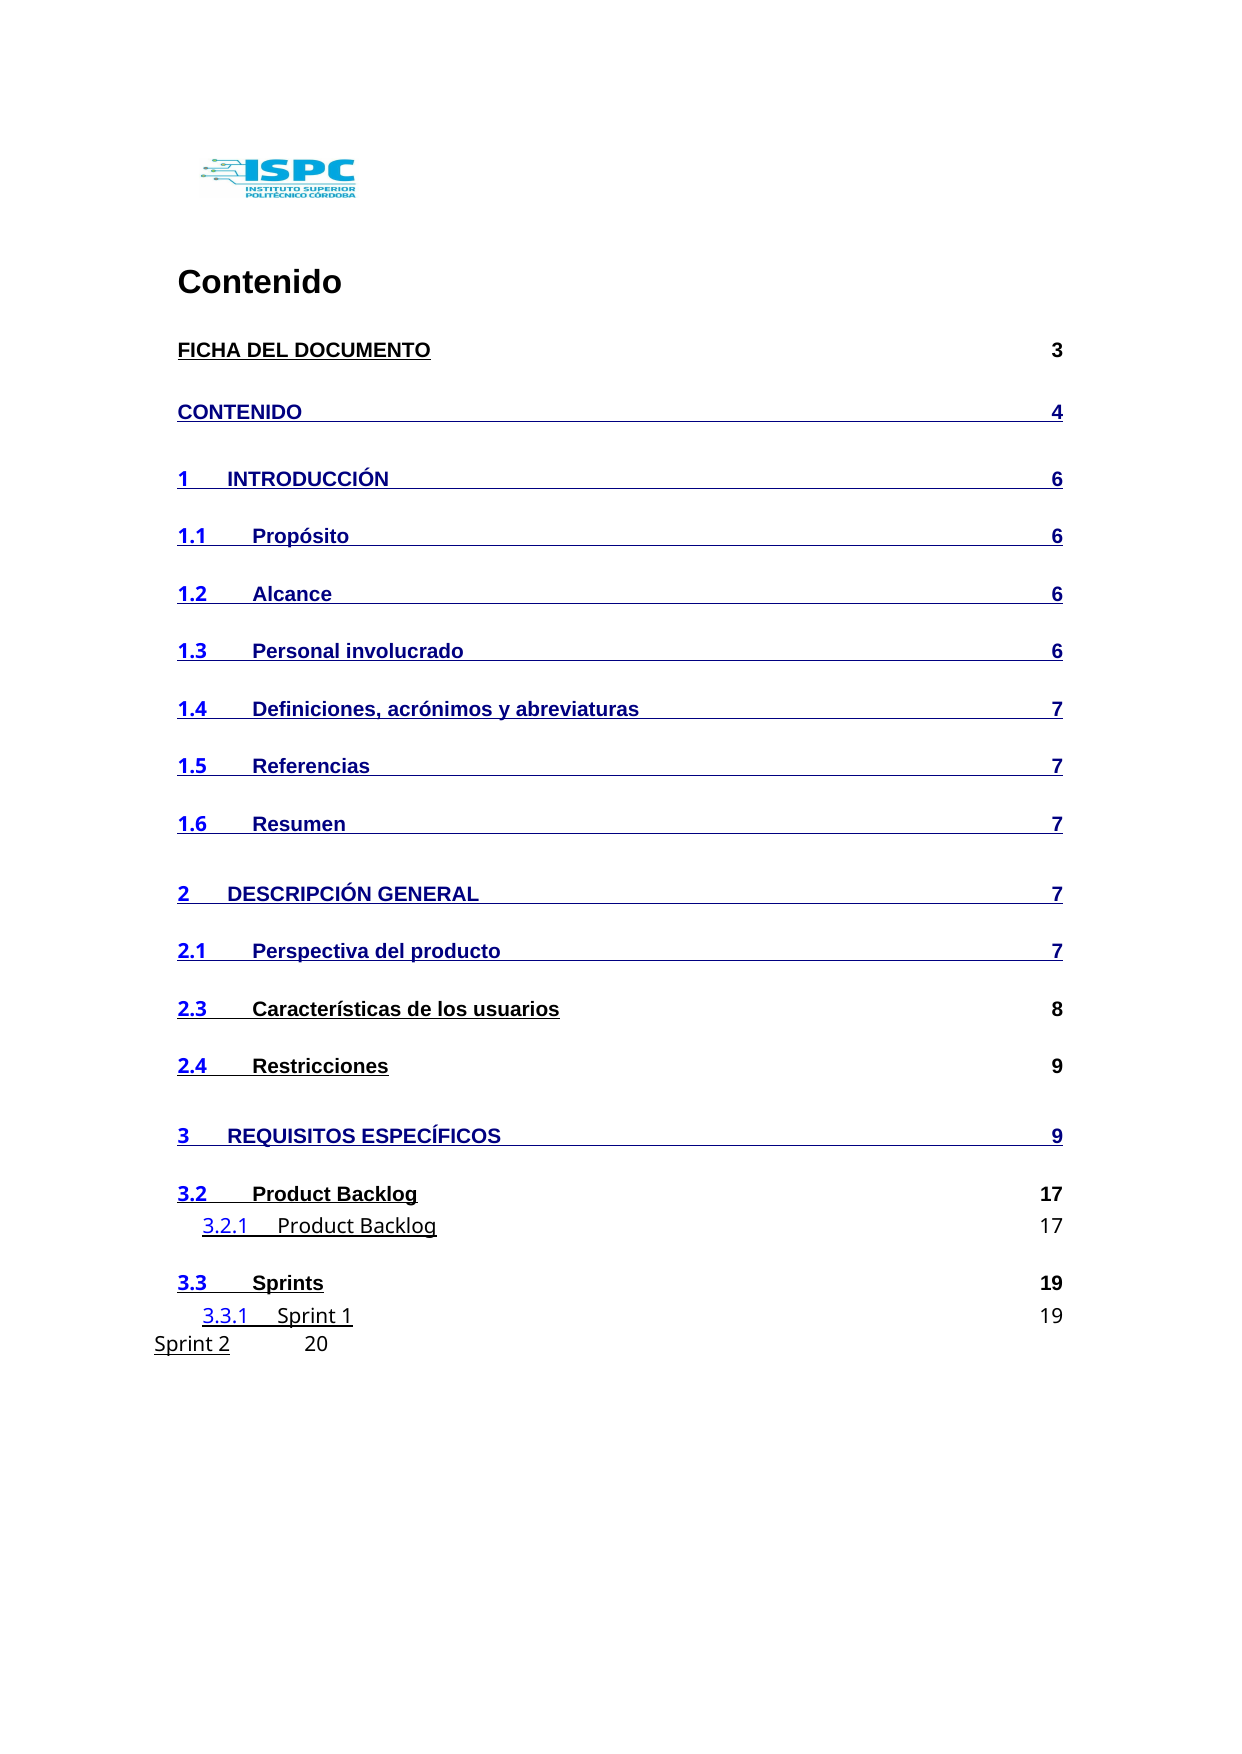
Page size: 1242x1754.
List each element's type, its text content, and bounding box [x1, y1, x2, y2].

list REQUISITOS ESPECÍFICOS 9 [177, 1121, 1094, 1150]
list Resumen 7 [177, 809, 1094, 837]
list DESCRIPCIÓN GENERAL 7 [177, 879, 1094, 907]
list Características de los usuarios 8 [177, 994, 1094, 1022]
text Sprint 2 20 [154, 1329, 1094, 1358]
text CONTENIDO 4 [177, 400, 1094, 424]
list Product Backlog 17 [177, 1179, 1094, 1207]
subtitle Contenido [177, 262, 1094, 301]
list Product Backlog 17 [202, 1211, 1094, 1239]
list Alcance 6 [177, 579, 1094, 608]
picture [198, 158, 360, 198]
list INTRODUCCIÓN 6 [177, 464, 1094, 493]
list Definiciones, acrónimos y abreviaturas 7 [177, 694, 1094, 722]
list Restricciones 9 [177, 1051, 1094, 1080]
list Propósito 6 [177, 522, 1094, 550]
list Sprints 19 [177, 1268, 1094, 1297]
list Perspectiva del producto 7 [177, 936, 1094, 965]
list Referencias 7 [177, 751, 1094, 780]
list Personal involucrado 6 [177, 637, 1094, 665]
list Sprint 1 19 [202, 1301, 1094, 1329]
text FICHA DEL DOCUMENTO 3 [177, 338, 1094, 362]
